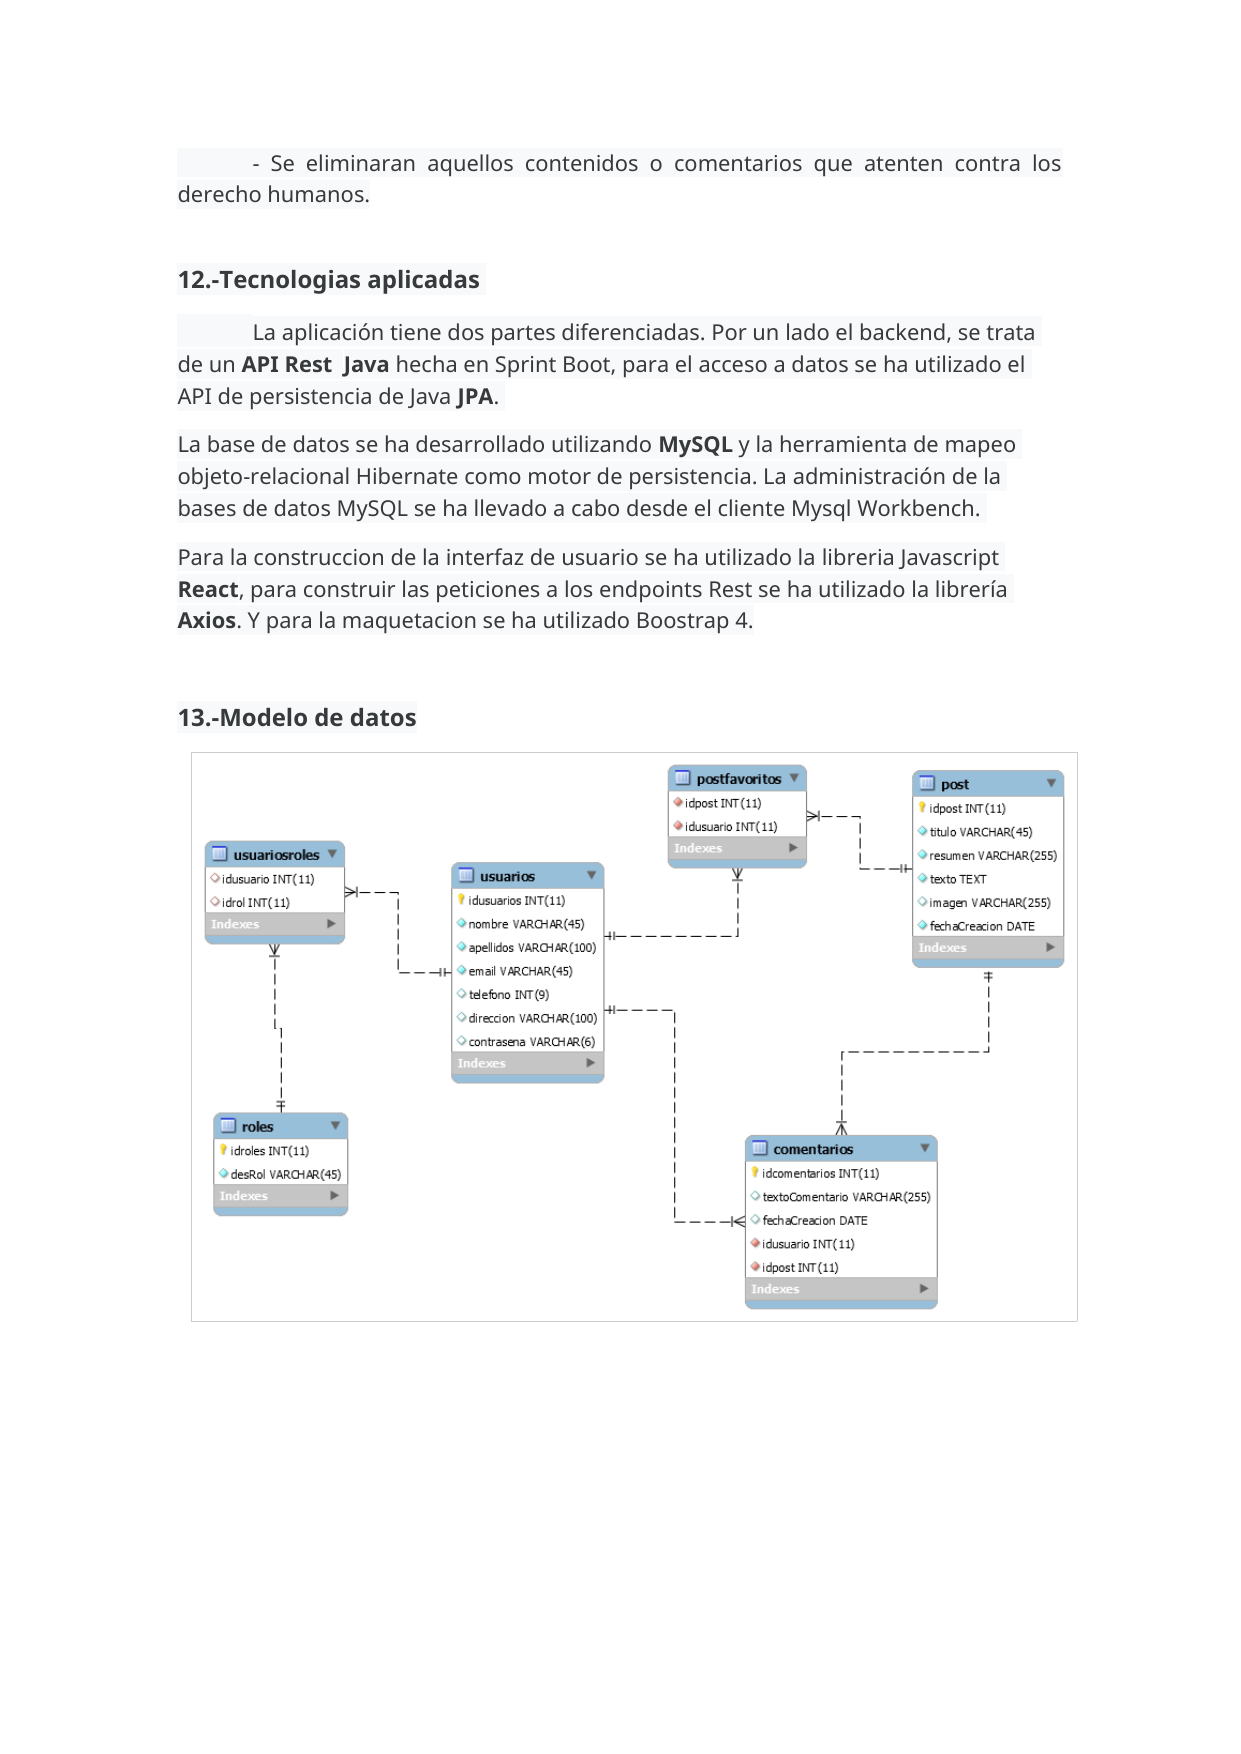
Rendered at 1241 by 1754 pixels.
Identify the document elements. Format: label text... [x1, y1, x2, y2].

text 13.-Modelo de datos [177, 701, 1063, 733]
text Para la construccion de la interfaz de usuario se ha utilizado la libreria Javascript React, para construir las peticiones a los endpoints Rest se ha utilizado la librería Axios. Y para la maquetacion se ha utilizado Boostrap 4. [177, 542, 1063, 635]
text 12.-Tecnologias aplicadas [177, 228, 1063, 295]
text La aplicación tiene dos partes diferenciadas. Por un lado el backend, se trata de un API Rest Java hecha en Sprint Boot, para el acceso a datos se ha utilizado el API de persistencia de Java JPA. [177, 314, 1063, 411]
picture [194, 754, 1074, 1319]
text - Se eliminaran aquellos contenidos o comentarios que atenten contra los derecho humanos. [177, 148, 1063, 209]
text La base de datos se ha desarrollado utilizando MySQL y la herramienta de mapeo objeto-relacional Hibernate como motor de persistencia. La administración de la bases de datos MySQL se ha llevado a cabo desde el cliente Mysql Workbench. [177, 429, 1063, 523]
